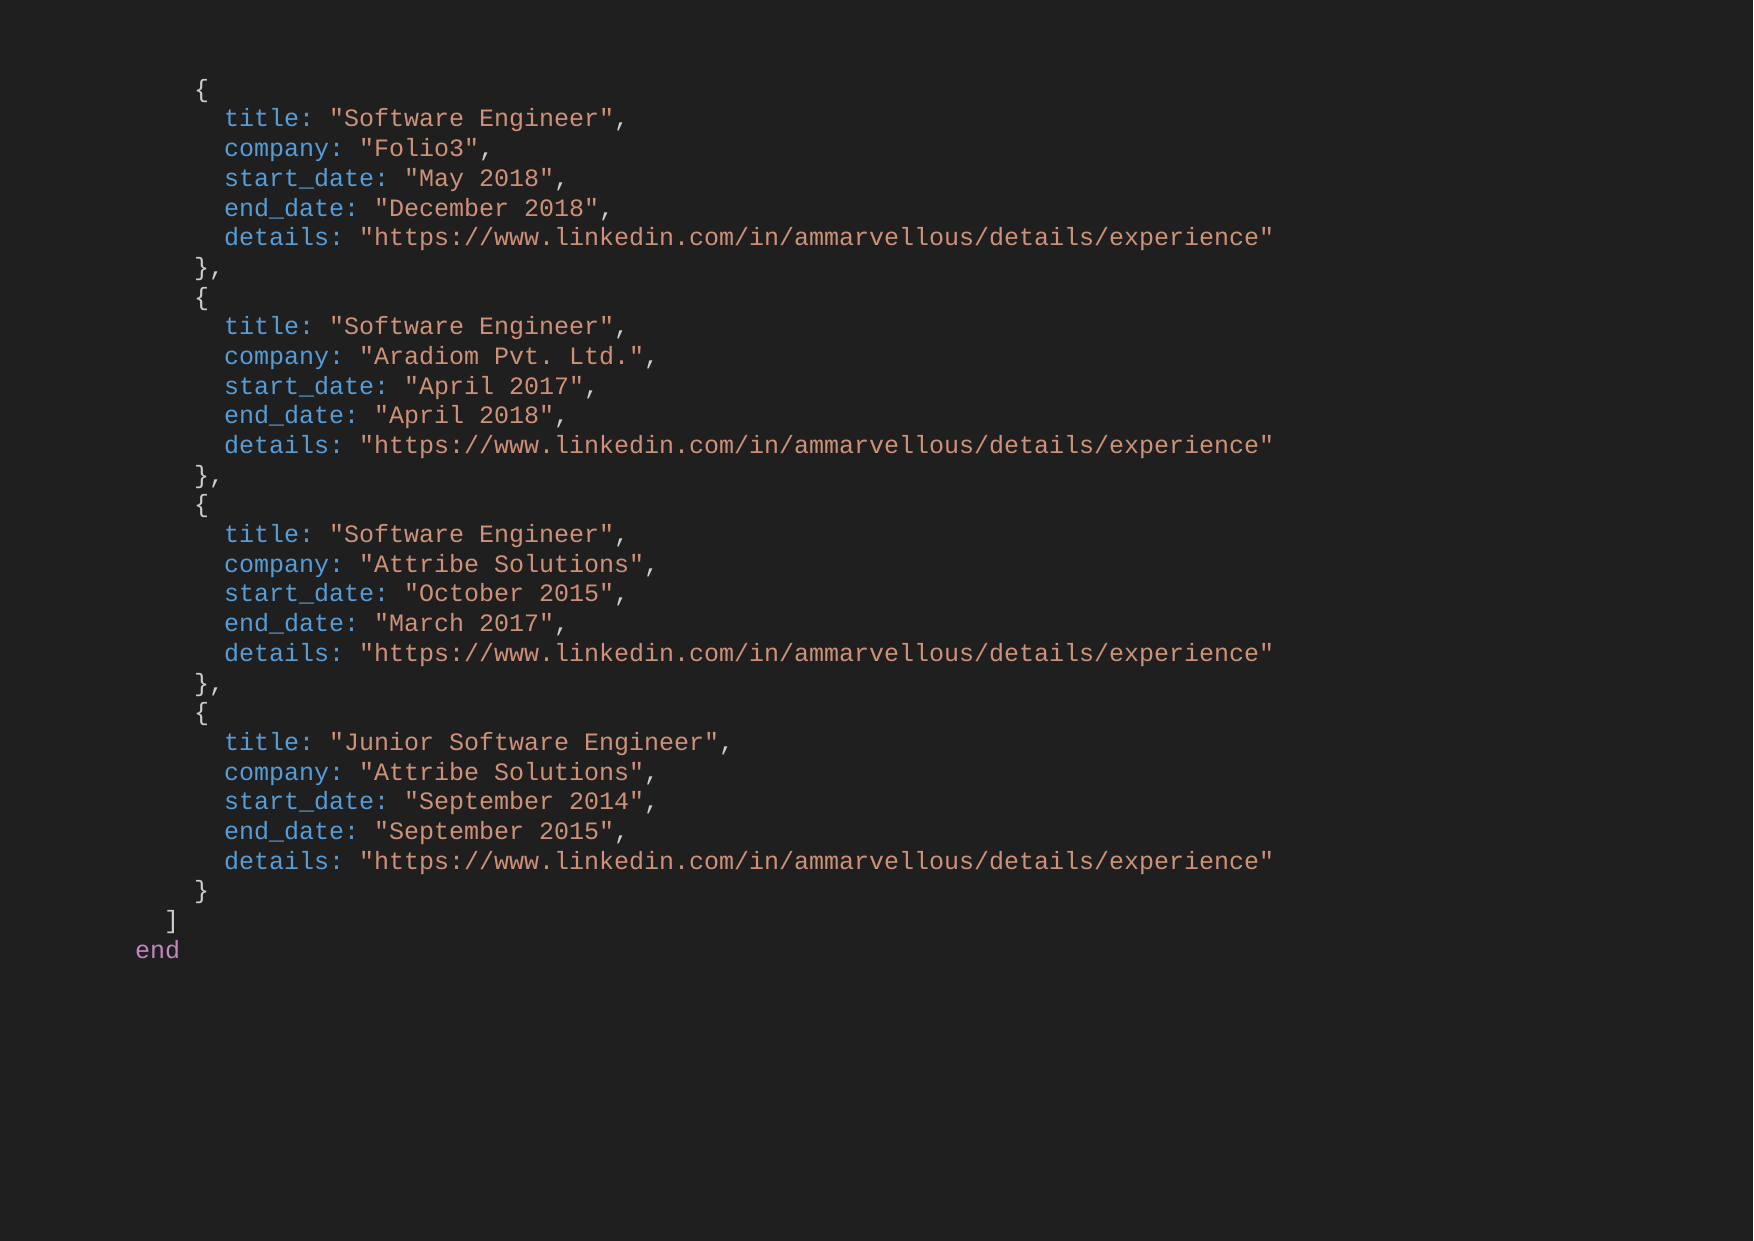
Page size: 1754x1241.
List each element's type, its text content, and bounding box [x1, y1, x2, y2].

text }, [75, 669, 1678, 698]
text start_date: "October 2015", [75, 580, 1678, 609]
text end_date: "April 2018", [75, 402, 1678, 431]
text title: "Software Engineer", [75, 520, 1678, 550]
text details: "https://www.linkedin.com/in/ammarvellous/details/experience" [75, 223, 1678, 253]
text ] [75, 906, 1678, 936]
text end_date: "March 2017", [75, 609, 1678, 639]
text title: "Junior Software Engineer", [75, 728, 1678, 758]
text { [75, 75, 1678, 105]
text }, [75, 253, 1678, 283]
text } [75, 877, 1678, 906]
text company: "Attribe Solutions", [75, 550, 1678, 580]
text end_date: "September 2015", [75, 817, 1678, 847]
text details: "https://www.linkedin.com/in/ammarvellous/details/experience" [75, 431, 1678, 461]
text title: "Software Engineer", [75, 105, 1678, 134]
text company: "Attribe Solutions", [75, 758, 1678, 787]
text { [75, 491, 1678, 520]
text start_date: "April 2017", [75, 372, 1678, 402]
text }, [75, 461, 1678, 491]
text end [75, 936, 1678, 966]
text start_date: "May 2018", [75, 164, 1678, 194]
text { [75, 698, 1678, 728]
text details: "https://www.linkedin.com/in/ammarvellous/details/experience" [75, 639, 1678, 669]
text company: "Aradiom Pvt. Ltd.", [75, 342, 1678, 372]
text { [75, 283, 1678, 312]
text start_date: "September 2014", [75, 787, 1678, 817]
text company: "Folio3", [75, 134, 1678, 164]
text end_date: "December 2018", [75, 194, 1678, 223]
text details: "https://www.linkedin.com/in/ammarvellous/details/experience" [75, 847, 1678, 877]
text title: "Software Engineer", [75, 312, 1678, 342]
